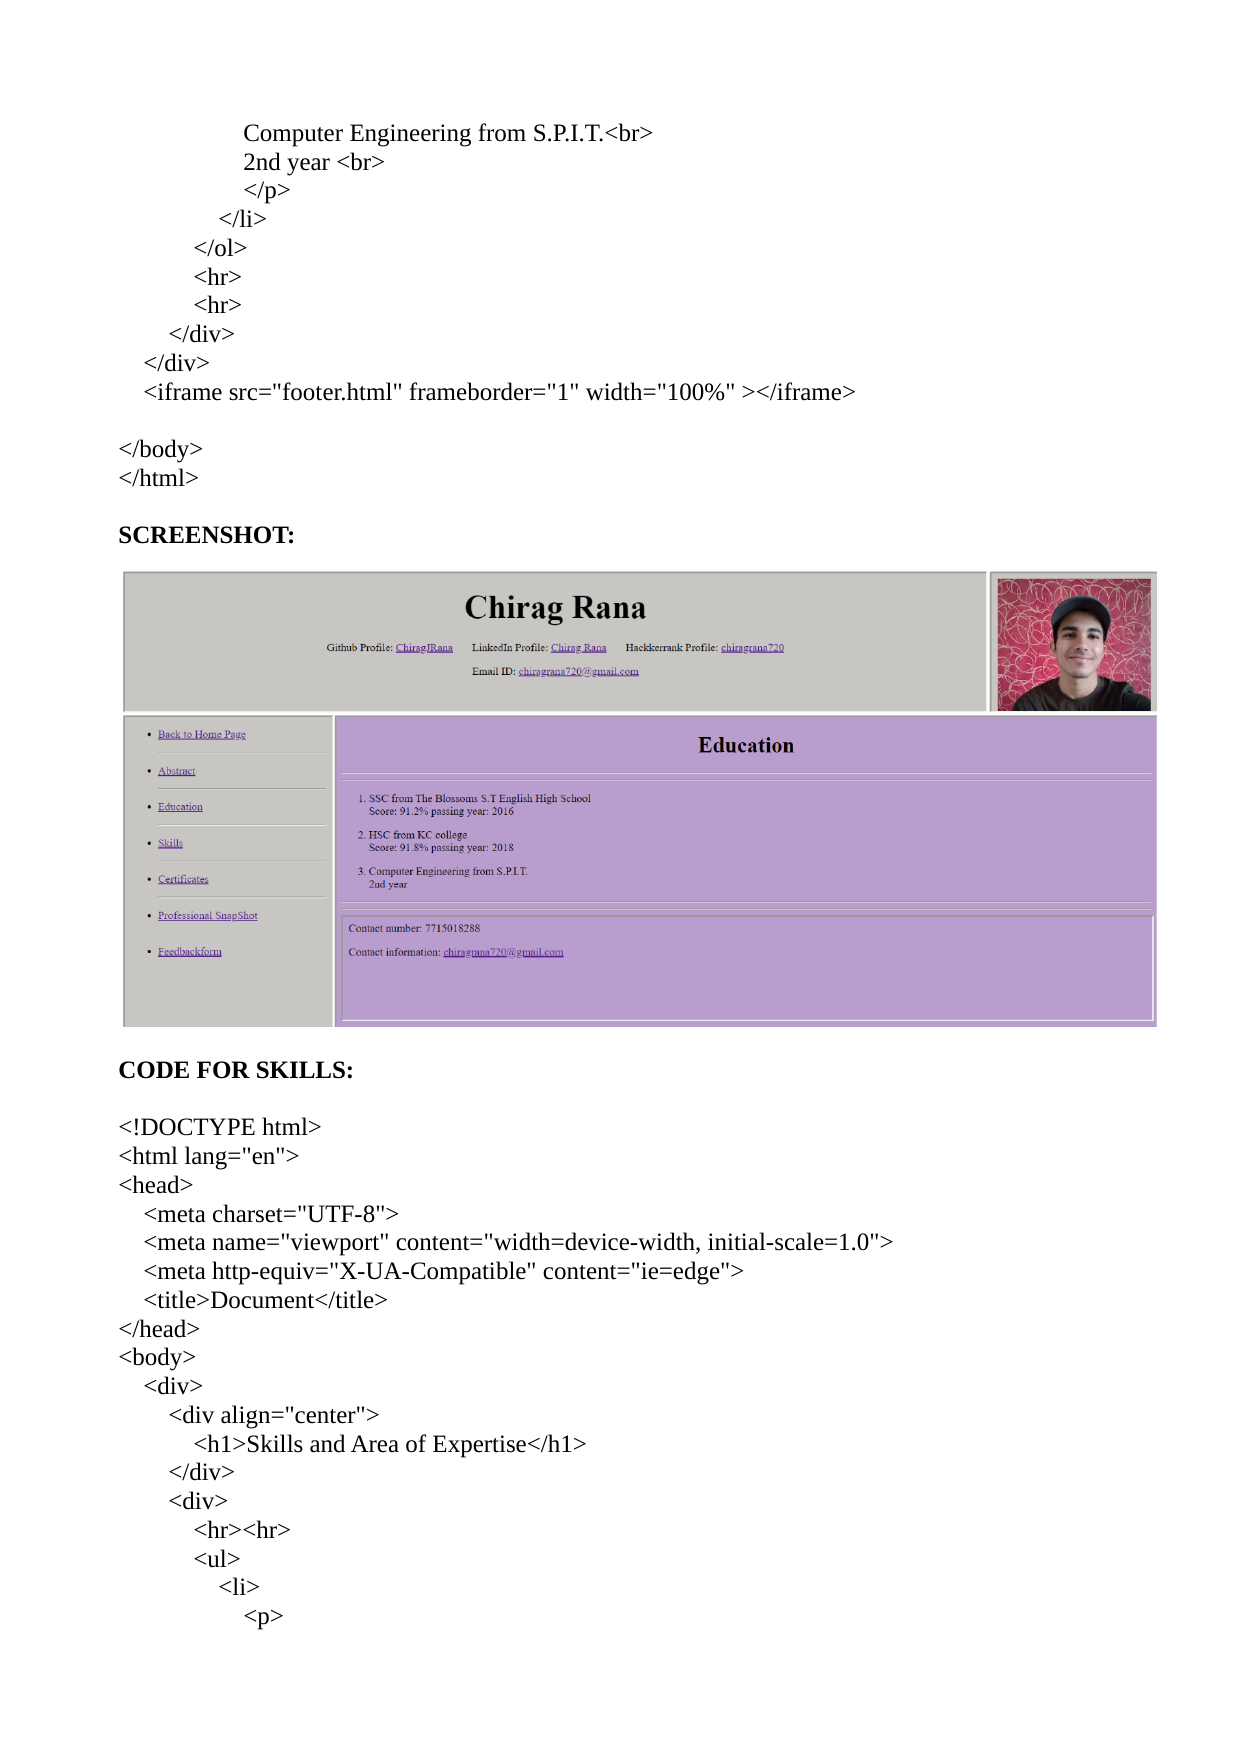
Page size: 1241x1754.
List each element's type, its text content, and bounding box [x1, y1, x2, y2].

text CODE FOR SKILLS: [118, 1055, 1157, 1084]
text SCREENSHOT: [118, 521, 1157, 549]
text <li> [118, 1572, 1157, 1601]
text <html lang="en"> [118, 1141, 1157, 1170]
text </li> [118, 204, 1157, 233]
text </ol> [118, 233, 1157, 262]
text <h1>Skills and Area of Expertise</h1> [118, 1429, 1157, 1457]
text </div> [118, 319, 1157, 348]
text </p> [118, 176, 1157, 204]
text <body> [118, 1342, 1157, 1371]
text <!DOCTYPE html> [118, 1112, 1157, 1141]
text Computer Engineering from S.P.I.T.<br> [118, 118, 1157, 147]
text </div> [118, 348, 1157, 377]
text <hr><hr> [118, 1515, 1157, 1544]
text <meta charset="UTF-8"> [118, 1199, 1157, 1227]
text <div> [118, 1486, 1157, 1515]
text <title>Document</title> [118, 1285, 1157, 1314]
text <ul> [118, 1544, 1157, 1572]
text <meta http-equiv="X-UA-Compatible" content="ie=edge"> [118, 1256, 1157, 1285]
text <hr> [118, 291, 1157, 319]
text <head> [118, 1170, 1157, 1199]
text </html> [118, 463, 1157, 492]
text <p> [118, 1601, 1157, 1630]
text <hr> [118, 262, 1157, 291]
text <iframe src="footer.html" frameborder="1" width="100%" ></iframe> [118, 377, 1157, 406]
text <meta name="viewport" content="width=device-width, initial-scale=1.0"> [118, 1227, 1157, 1256]
text </body> [118, 434, 1157, 463]
text <div align="center"> [118, 1400, 1157, 1429]
text </div> [118, 1457, 1157, 1486]
text 2nd year <br> [118, 147, 1157, 176]
text </head> [118, 1314, 1157, 1342]
text <div> [118, 1371, 1157, 1400]
